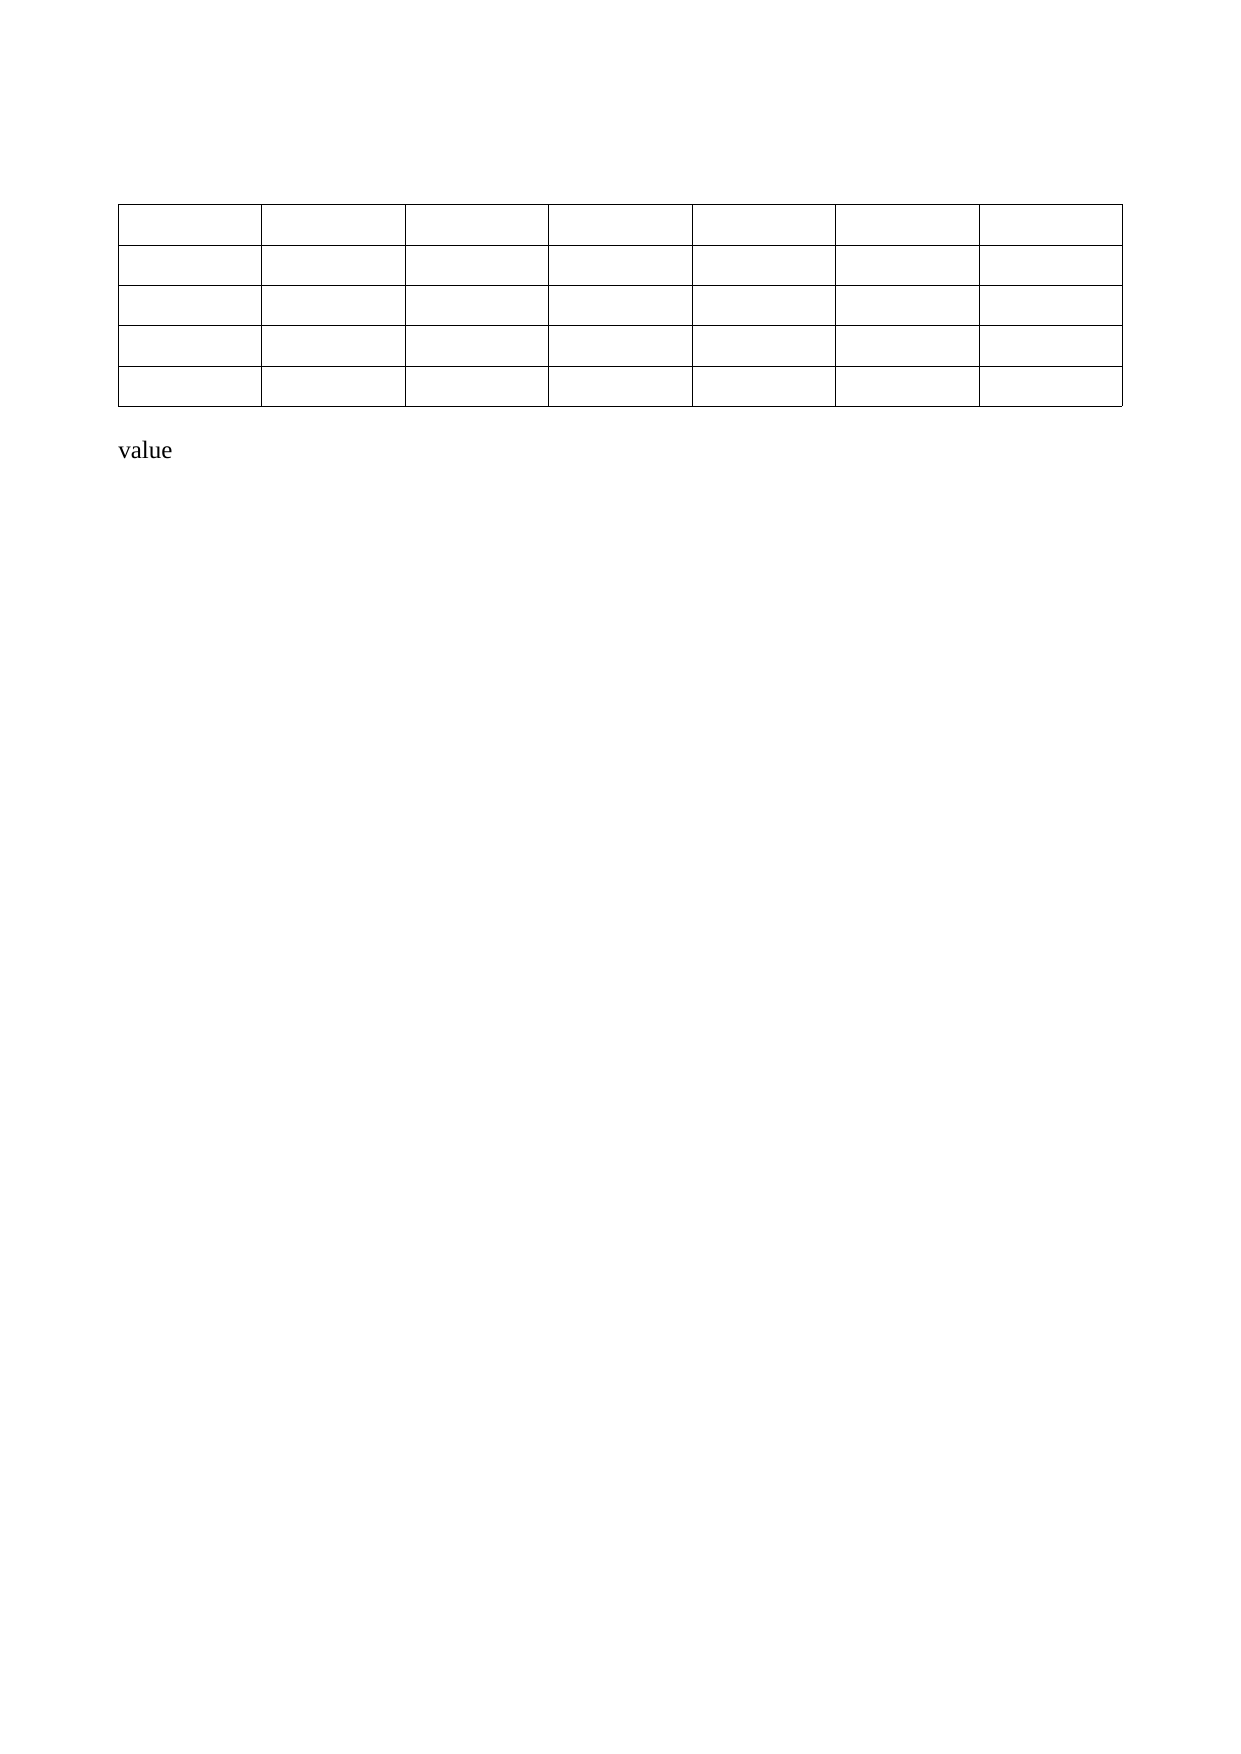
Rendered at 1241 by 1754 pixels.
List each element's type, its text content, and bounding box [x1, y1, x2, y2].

table_header [119, 205, 261, 245]
table_cell [836, 286, 979, 325]
table_cell [549, 246, 692, 285]
table_cell [693, 246, 835, 285]
table_cell [406, 326, 548, 366]
table_header [406, 205, 548, 245]
table_cell [980, 367, 1122, 406]
table_cell [980, 286, 1122, 325]
table_cell [549, 286, 692, 325]
table_cell [406, 367, 548, 406]
table_cell [693, 286, 835, 325]
table_header [693, 205, 835, 245]
table_cell [836, 246, 979, 285]
text value [118, 435, 1122, 463]
table_cell [119, 286, 261, 325]
table_cell [262, 246, 405, 285]
table_cell [262, 367, 405, 406]
table_header [980, 205, 1122, 245]
table_header [549, 205, 692, 245]
table_cell [119, 246, 261, 285]
table_cell [119, 367, 261, 406]
table_cell [262, 326, 405, 366]
table_cell [549, 326, 692, 366]
table_cell [693, 326, 835, 366]
table_cell [836, 326, 979, 366]
table_cell [262, 286, 405, 325]
table_cell [406, 246, 548, 285]
table_header [836, 205, 979, 245]
table_cell [836, 367, 979, 406]
table_header [262, 205, 405, 245]
table_cell [693, 367, 835, 406]
table_cell [980, 246, 1122, 285]
table_cell [980, 326, 1122, 366]
table_cell [406, 286, 548, 325]
table_cell [549, 367, 692, 406]
table_cell [119, 326, 261, 366]
